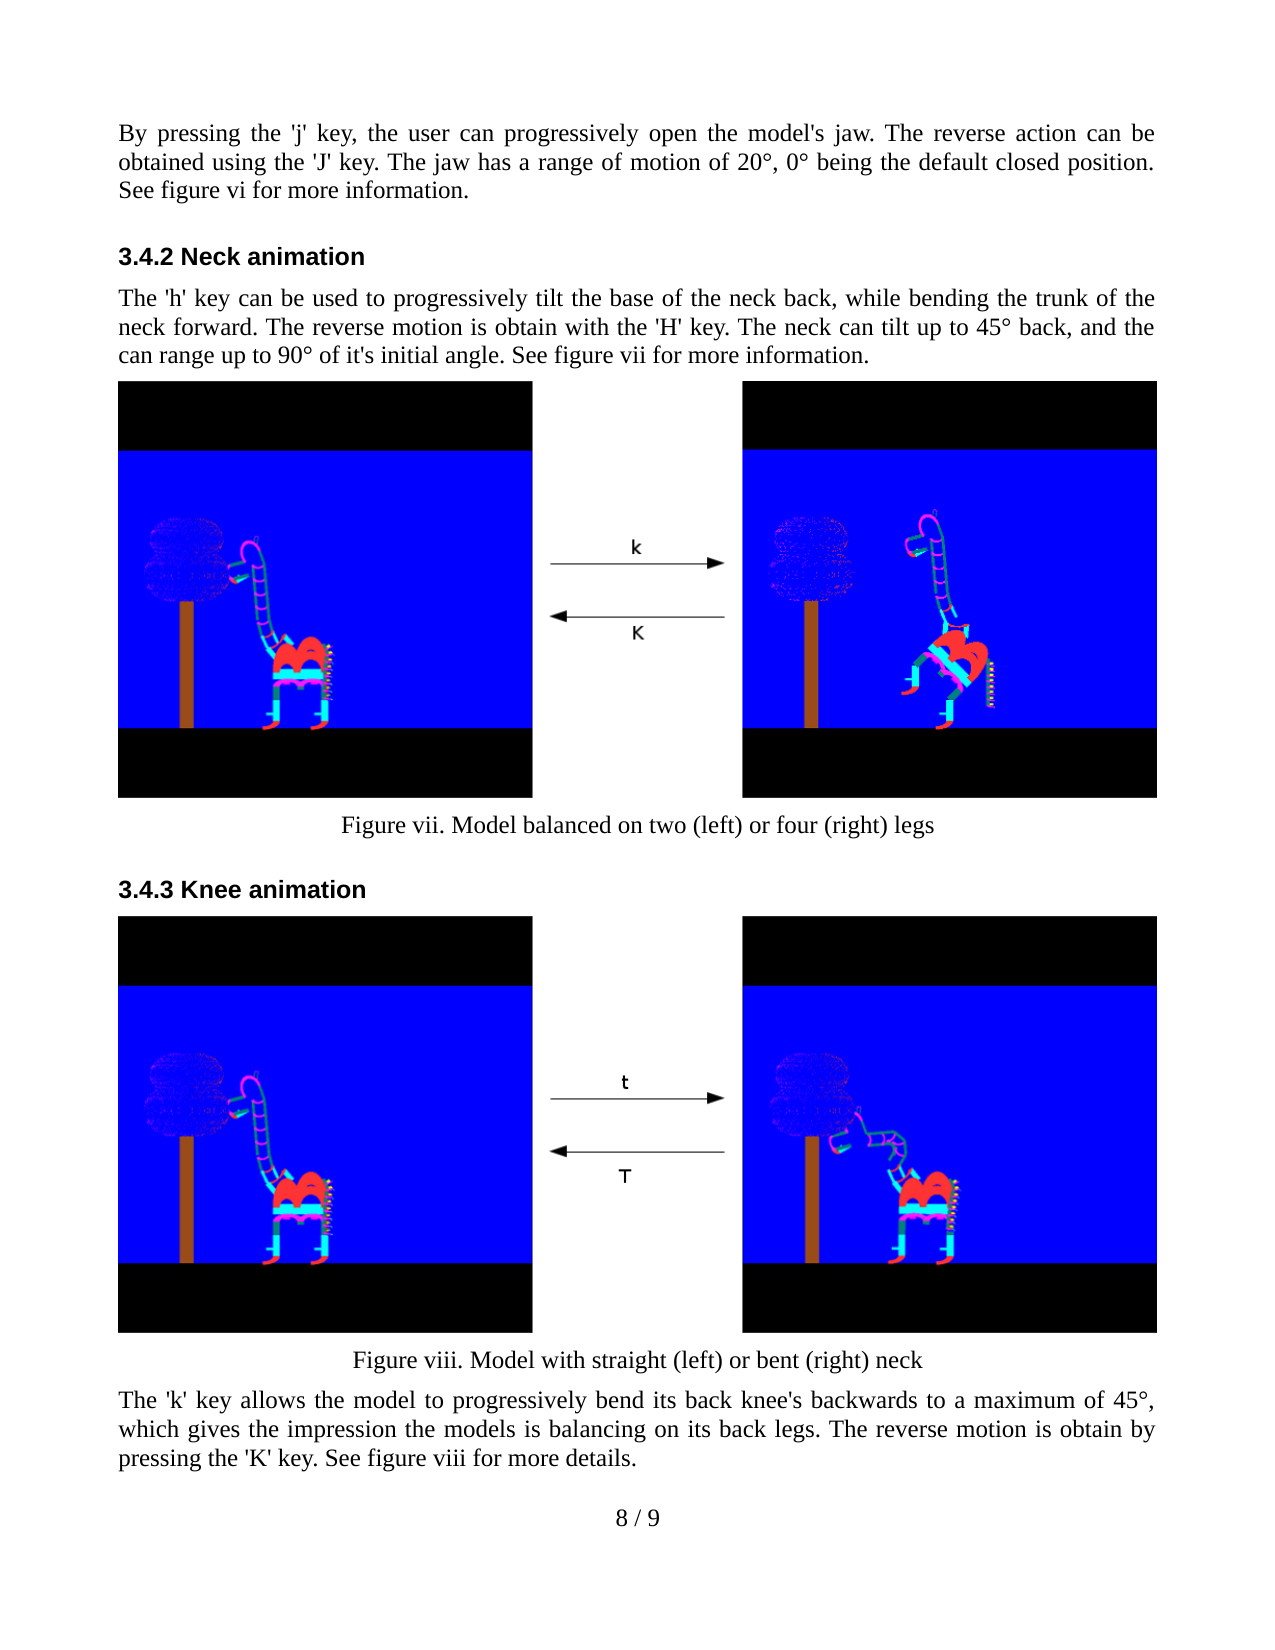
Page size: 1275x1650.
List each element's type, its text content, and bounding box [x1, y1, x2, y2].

subtitle Model balanced on two (left) or four (right) legs [118, 810, 1157, 838]
subtitle 3.4.2 Neck animation [118, 242, 1157, 271]
subtitle 3.4.3 Knee animation [118, 876, 1157, 904]
subtitle Model with straight (left) or bent (right) neck [118, 1345, 1157, 1373]
text The 'k' key allows the model to progressively bend its back knee's backwards to a maximum of 45°, which gives the impression the models is balancing on its back legs. The reverse motion is obtain by pressing the 'K' key. See figure viii for more details. [118, 1385, 1157, 1472]
text By pressing the 'j' key, the user can progressively open the model's jaw. The reverse action can be obtained using the 'J' key. The jaw has a range of motion of 20°, 0° being the default closed position. See figure vi for more information. [118, 118, 1157, 204]
text The 'h' key can be used to progressively tilt the base of the neck back, while bending the trunk of the neck forward. The reverse motion is obtain with the 'H' key. The neck can tilt up to 45° back, and the can range up to 90° of it's initial angle. See figure vii for more information. [118, 283, 1157, 369]
picture [118, 381, 1157, 798]
picture [118, 916, 1157, 1333]
